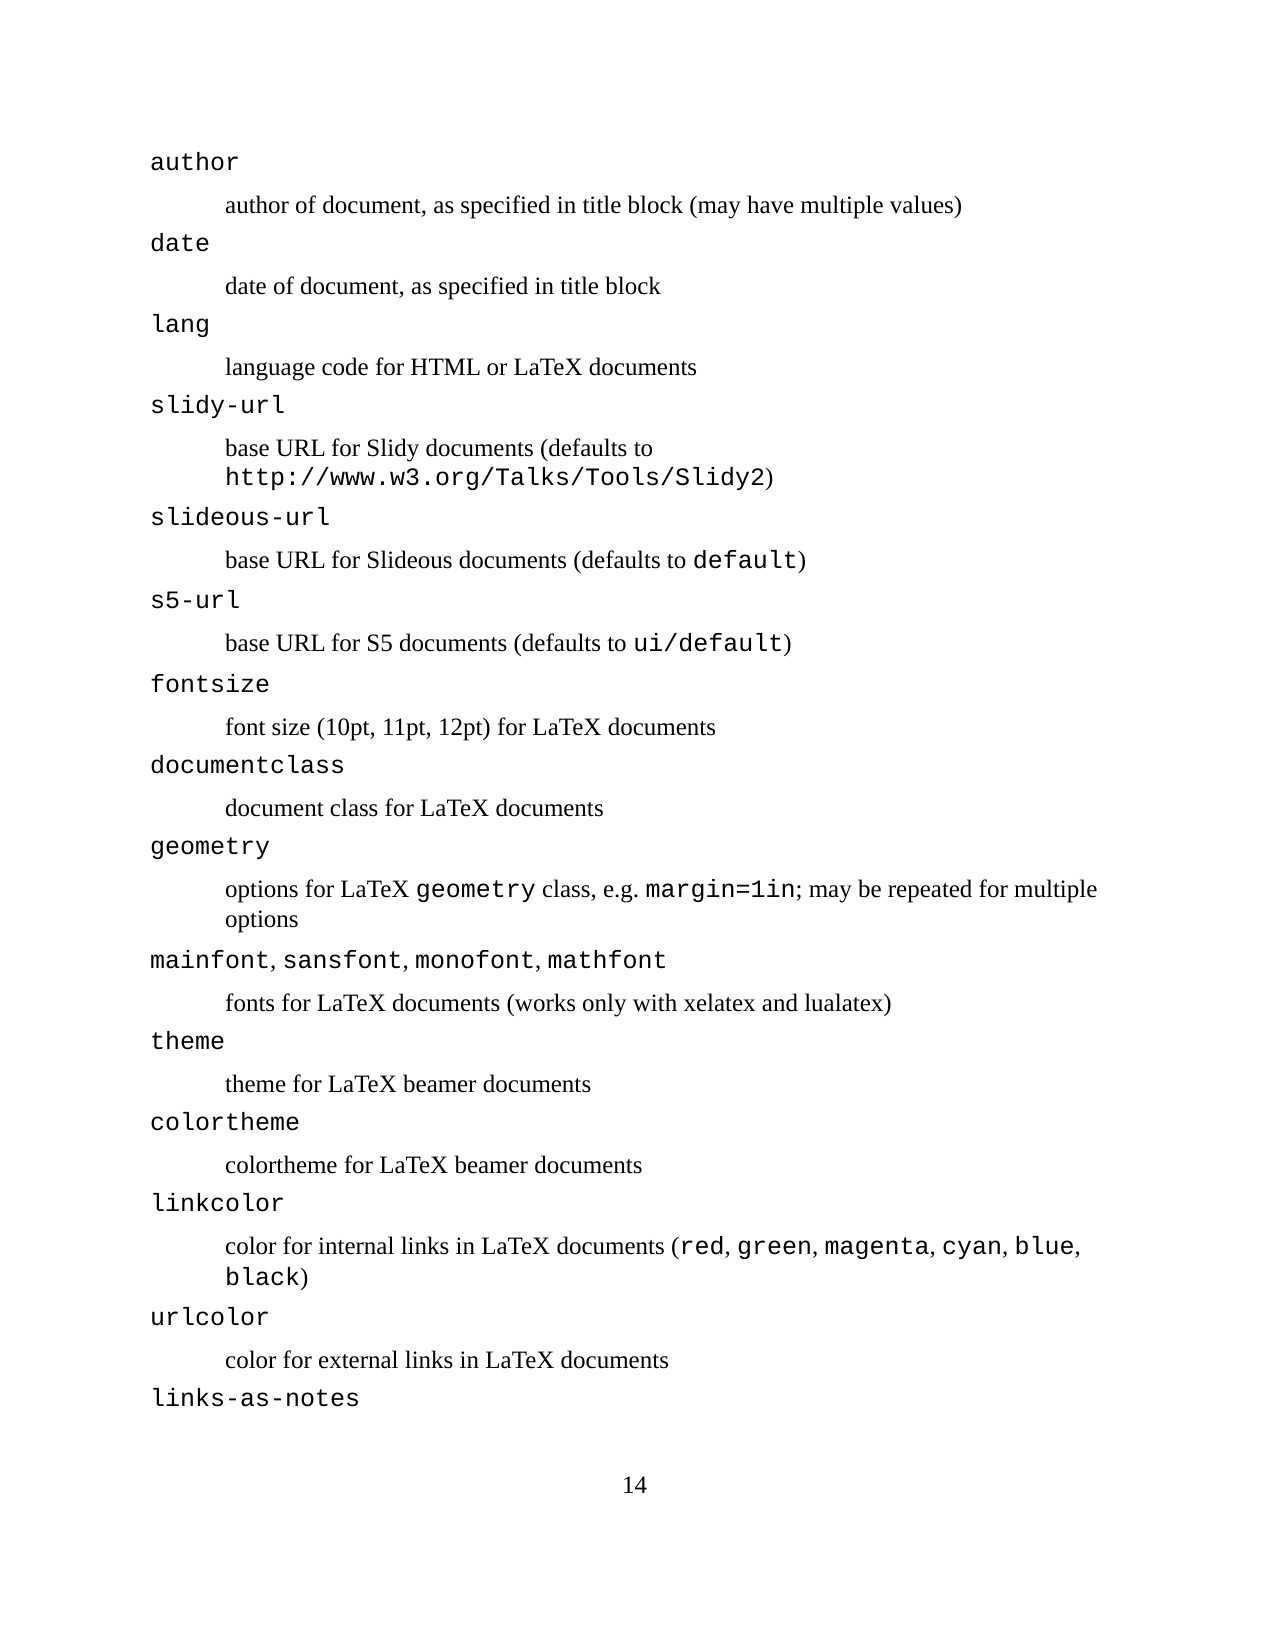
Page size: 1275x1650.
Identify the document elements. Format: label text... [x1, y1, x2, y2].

text linkcolor [150, 1191, 1125, 1219]
text slidy-url [150, 393, 1125, 421]
text mainfont, sansfont, monofont, mathfont [150, 945, 1125, 976]
text colortheme for LaTeX beamer documents [225, 1150, 1125, 1179]
text fonts for LaTeX documents (works only with xelatex and lualatex) [225, 988, 1125, 1017]
text geometry [150, 833, 1125, 862]
text theme for LaTeX beamer documents [225, 1069, 1125, 1098]
text color for external links in LaTeX documents [225, 1345, 1125, 1374]
text fontsize [150, 671, 1125, 699]
text base URL for Slidy documents (defaults to http://www.w3.org/Talks/Tools/Slidy2) [225, 433, 1125, 493]
text theme [150, 1029, 1125, 1057]
text base URL for Slideous documents (defaults to default) [225, 545, 1125, 576]
text s5-url [150, 588, 1125, 616]
text lang [150, 312, 1125, 340]
text base URL for S5 documents (defaults to ui/default) [225, 628, 1125, 659]
text documentclass [150, 752, 1125, 781]
text slideous-url [150, 505, 1125, 533]
text document class for LaTeX documents [225, 793, 1125, 821]
text font size (10pt, 11pt, 12pt) for LaTeX documents [225, 712, 1125, 740]
text colortheme [150, 1110, 1125, 1138]
text urlcolor [150, 1305, 1125, 1333]
text author of document, as specified in title block (may have multiple values) [225, 190, 1125, 219]
text links-as-notes [150, 1386, 1125, 1414]
text language code for HTML or LaTeX documents [225, 352, 1125, 381]
text author [150, 150, 1125, 178]
text date of document, as specified in title block [225, 271, 1125, 300]
text date [150, 231, 1125, 259]
text color for internal links in LaTeX documents (red, green, magenta, cyan, blue, black) [225, 1231, 1125, 1293]
text options for LaTeX geometry class, e.g. margin=1in; may be repeated for multiple options [225, 874, 1125, 933]
